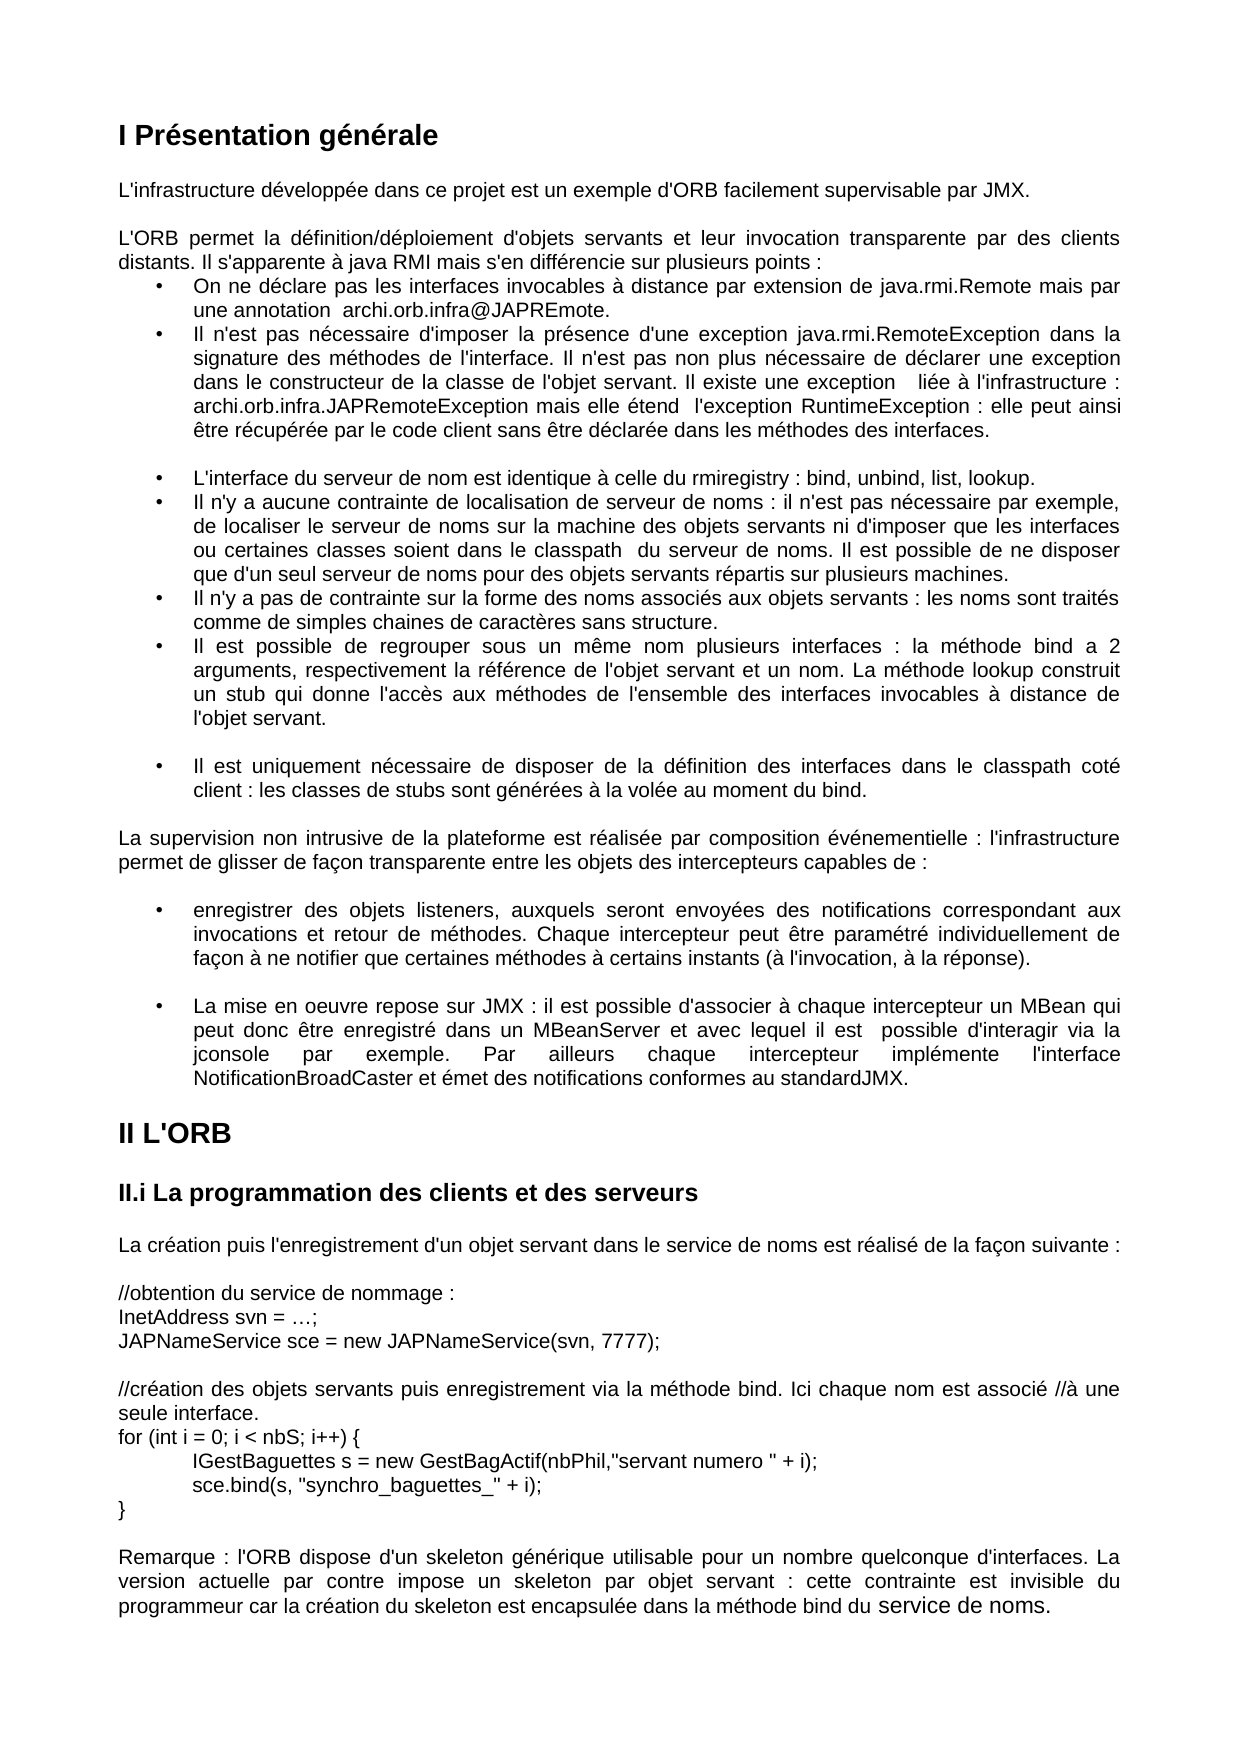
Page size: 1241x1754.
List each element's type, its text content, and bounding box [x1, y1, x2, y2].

text L'ORB permet la définition/déploiement d'objets servants et leur invocation transparente par des clients distants. Il s'apparente à java RMI mais s'en différencie sur plusieurs points : [118, 226, 1122, 274]
list Il n'est pas nécessaire d'imposer la présence d'une exception java.rmi.RemoteException dans la signature des méthodes de l'interface. Il n'est pas non plus nécessaire de déclarer une exception dans le constructeur de la classe de l'objet servant. Il existe une exception liée à l'infrastructure : archi.orb.infra.JAPRemoteException mais elle étend l'exception RuntimeException : elle peut ainsi être récupérée par le code client sans être déclarée dans les méthodes des interfaces. [156, 322, 1122, 442]
list Il n'y a pas de contrainte sur la forme des noms associés aux objets servants : les noms sont traités comme de simples chaines de caractères sans structure. [156, 586, 1122, 634]
text } [118, 1497, 1122, 1521]
list Il est possible de regrouper sous un même nom plusieurs interfaces : la méthode bind a 2 arguments, respectivement la référence de l'objet servant et un nom. La méthode lookup construit un stub qui donne l'accès aux méthodes de l'ensemble des interfaces invocables à distance de l'objet servant. [156, 634, 1122, 730]
text //création des objets servants puis enregistrement via la méthode bind. Ici chaque nom est associé //à une seule interface. [118, 1377, 1122, 1425]
text IGestBaguettes s = new GestBagActif(nbPhil,"servant numero " + i); [118, 1449, 1122, 1473]
text //obtention du service de nommage : [118, 1281, 1122, 1305]
text sce.bind(s, "synchro_baguettes_" + i); [118, 1473, 1122, 1497]
text II L'ORB [118, 1116, 1122, 1149]
text La création puis l'enregistrement d'un objet servant dans le service de noms est réalisé de la façon suivante : [118, 1233, 1122, 1257]
text Remarque : l'ORB dispose d'un skeleton générique utilisable pour un nombre quelconque d'interfaces. La version actuelle par contre impose un skeleton par objet servant : cette contrainte est invisible du programmeur car la création du skeleton est encapsulée dans la méthode bind du service de noms. [118, 1544, 1122, 1619]
text for (int i = 0; i < nbS; i++) { [118, 1425, 1122, 1449]
list L'interface du serveur de nom est identique à celle du rmiregistry : bind, unbind, list, lookup. [156, 466, 1122, 490]
list enregistrer des objets listeners, auxquels seront envoyées des notifications correspondant aux invocations et retour de méthodes. Chaque intercepteur peut être paramétré individuellement de façon à ne notifier que certaines méthodes à certains instants (à l'invocation, à la réponse). [156, 897, 1122, 969]
text I Présentation générale [118, 118, 1122, 152]
text InetAddress svn = …; [118, 1305, 1122, 1329]
text L'infrastructure développée dans ce projet est un exemple d'ORB facilement supervisable par JMX. [118, 178, 1122, 202]
text II.i La programmation des clients et des serveurs [118, 1178, 1122, 1207]
list Il est uniquement nécessaire de disposer de la définition des interfaces dans le classpath coté client : les classes de stubs sont générées à la volée au moment du bind. [156, 754, 1122, 802]
list Il n'y a aucune contrainte de localisation de serveur de noms : il n'est pas nécessaire par exemple, de localiser le serveur de noms sur la machine des objets servants ni d'imposer que les interfaces ou certaines classes soient dans le classpath du serveur de noms. Il est possible de ne disposer que d'un seul serveur de noms pour des objets servants répartis sur plusieurs machines. [156, 490, 1122, 586]
list On ne déclare pas les interfaces invocables à distance par extension de java.rmi.Remote mais par une annotation archi.orb.infra@JAPREmote. [156, 274, 1122, 322]
list La mise en oeuvre repose sur JMX : il est possible d'associer à chaque intercepteur un MBean qui peut donc être enregistré dans un MBeanServer et avec lequel il est possible d'interagir via la jconsole par exemple. Par ailleurs chaque intercepteur implémente l'interface NotificationBroadCaster et émet des notifications conformes au standardJMX. [156, 993, 1122, 1089]
text JAPNameService sce = new JAPNameService(svn, 7777); [118, 1329, 1122, 1353]
text La supervision non intrusive de la plateforme est réalisée par composition événementielle : l'infrastructure permet de glisser de façon transparente entre les objets des intercepteurs capables de : [118, 826, 1122, 873]
